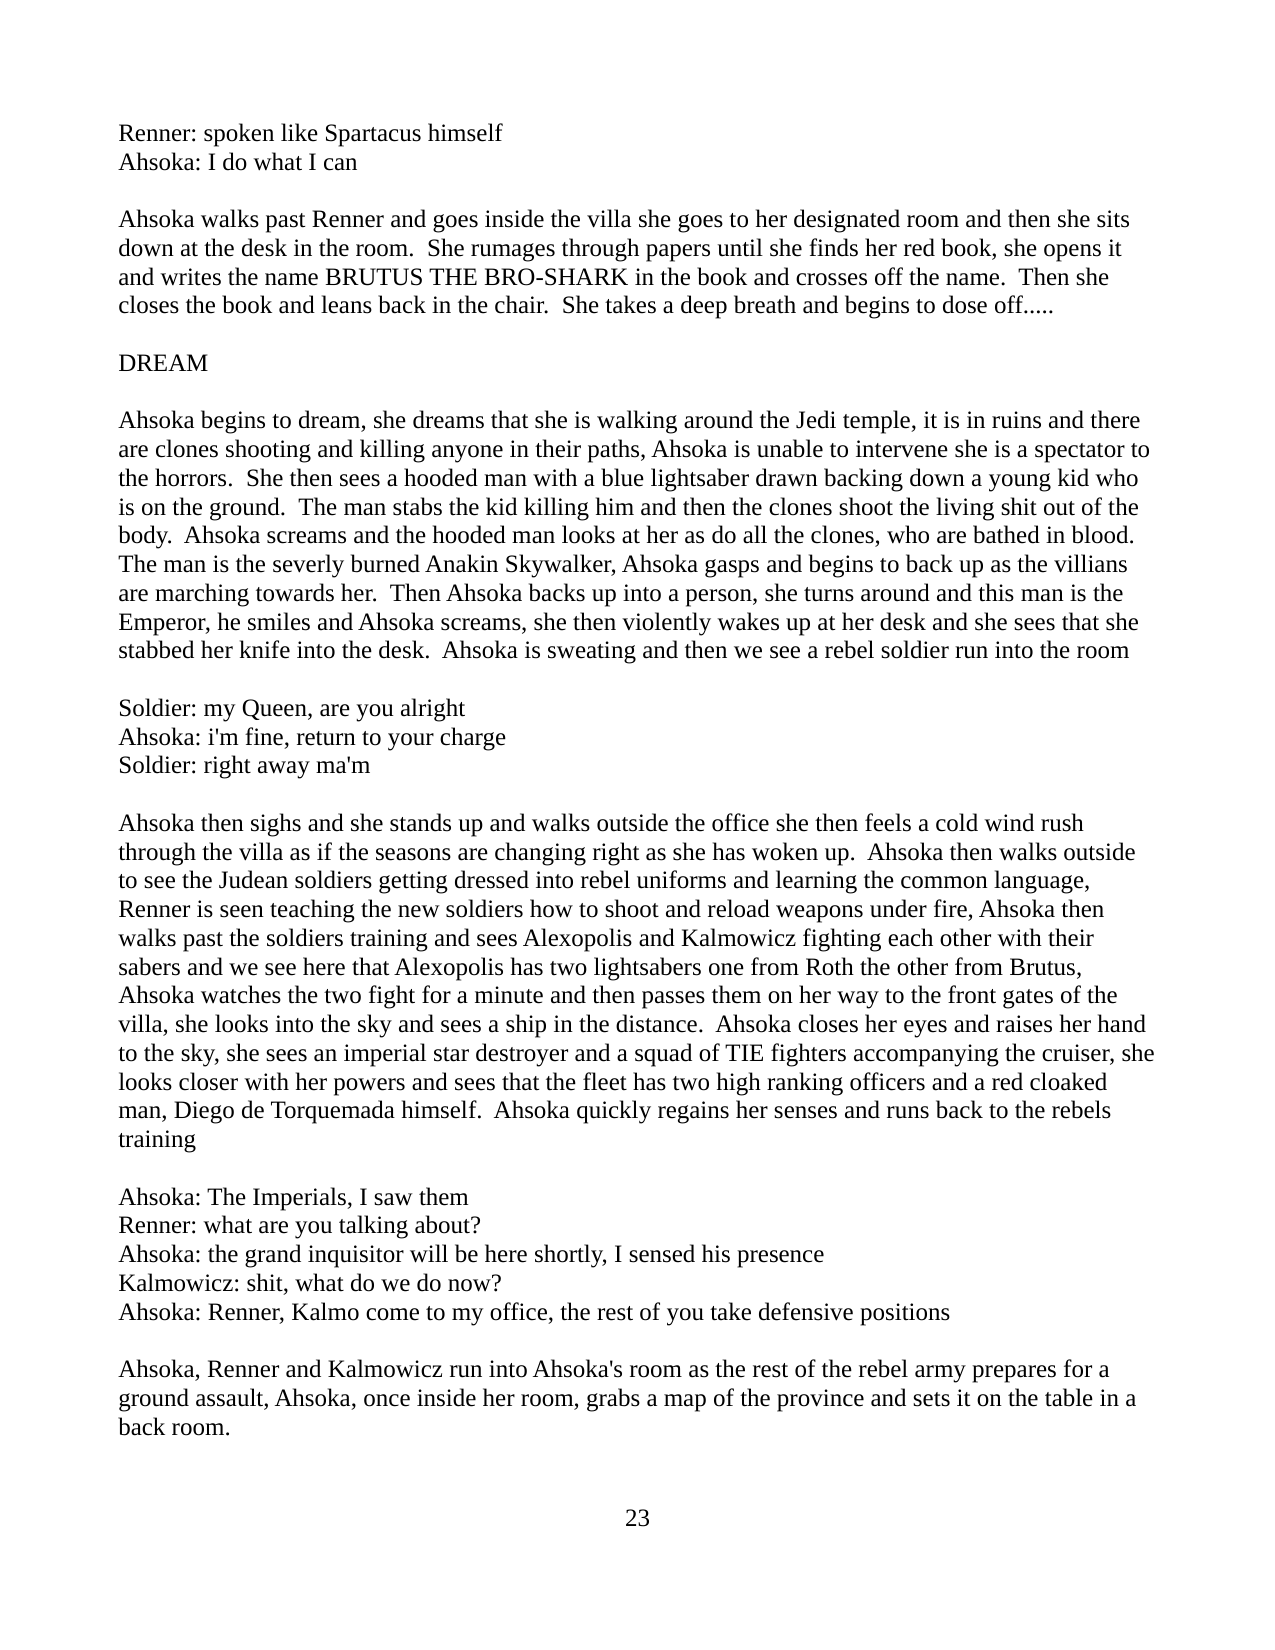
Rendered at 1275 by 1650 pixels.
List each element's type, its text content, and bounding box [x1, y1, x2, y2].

text Ahsoka then sighs and she stands up and walks outside the office she then feels a cold wind rush through the villa as if the seasons are changing right as she has woken up. Ahsoka then walks outside to see the Judean soldiers getting dressed into rebel uniforms and learning the common language, Renner is seen teaching the new soldiers how to shoot and reload weapons under fire, Ahsoka then walks past the soldiers training and sees Alexopolis and Kalmowicz fighting each other with their sabers and we see here that Alexopolis has two lightsabers one from Roth the other from Brutus, Ahsoka watches the two fight for a minute and then passes them on her way to the front gates of the villa, she looks into the sky and sees a ship in the distance. Ahsoka closes her eyes and raises her hand to the sky, she sees an imperial star destroyer and a squad of TIE fighters accompanying the cruiser, she looks closer with her powers and sees that the fleet has two high ranking officers and a red cloaked man, Diego de Torquemada himself. Ahsoka quickly regains her senses and runs back to the rebels training [118, 808, 1157, 1153]
text Soldier: my Queen, are you alright [118, 693, 1157, 722]
text Ahsoka: Renner, Kalmo come to my office, the rest of you take defensive positions [118, 1297, 1157, 1326]
text Renner: spoken like Spartacus himself [118, 118, 1157, 147]
text Ahsoka: the grand inquisitor will be here shortly, I sensed his presence [118, 1239, 1157, 1268]
text Soldier: right away ma'm [118, 751, 1157, 779]
text Ahsoka: I do what I can [118, 147, 1157, 176]
text Renner: what are you talking about? [118, 1211, 1157, 1239]
text Kalmowicz: shit, what do we do now? [118, 1268, 1157, 1297]
text DREAM [118, 348, 1157, 377]
text Ahsoka: The Imperials, I saw them [118, 1182, 1157, 1211]
text Ahsoka begins to dream, she dreams that she is walking around the Jedi temple, it is in ruins and there are clones shooting and killing anyone in their paths, Ahsoka is unable to intervene she is a spectator to the horrors. She then sees a hooded man with a blue lightsaber drawn backing down a young kid who is on the ground. The man stabs the kid killing him and then the clones shoot the living shit out of the body. Ahsoka screams and the hooded man looks at her as do all the clones, who are bathed in blood. The man is the severly burned Anakin Skywalker, Ahsoka gasps and begins to back up as the villians are marching towards her. Then Ahsoka backs up into a person, she turns around and this man is the Emperor, he smiles and Ahsoka screams, she then violently wakes up at her desk and she sees that she stabbed her knife into the desk. Ahsoka is sweating and then we see a rebel soldier run into the room [118, 406, 1157, 664]
text Ahsoka, Renner and Kalmowicz run into Ahsoka's room as the rest of the rebel army prepares for a ground assault, Ahsoka, once inside her room, grabs a map of the province and sets it on the table in a back room. [118, 1354, 1157, 1441]
text Ahsoka walks past Renner and goes inside the villa she goes to her designated room and then she sits down at the desk in the room. She rumages through papers until she finds her red book, she opens it and writes the name BRUTUS THE BRO-SHARK in the book and crosses off the name. Then she closes the book and leans back in the chair. She takes a deep breath and begins to dose off..... [118, 204, 1157, 319]
text Ahsoka: i'm fine, return to your charge [118, 722, 1157, 751]
